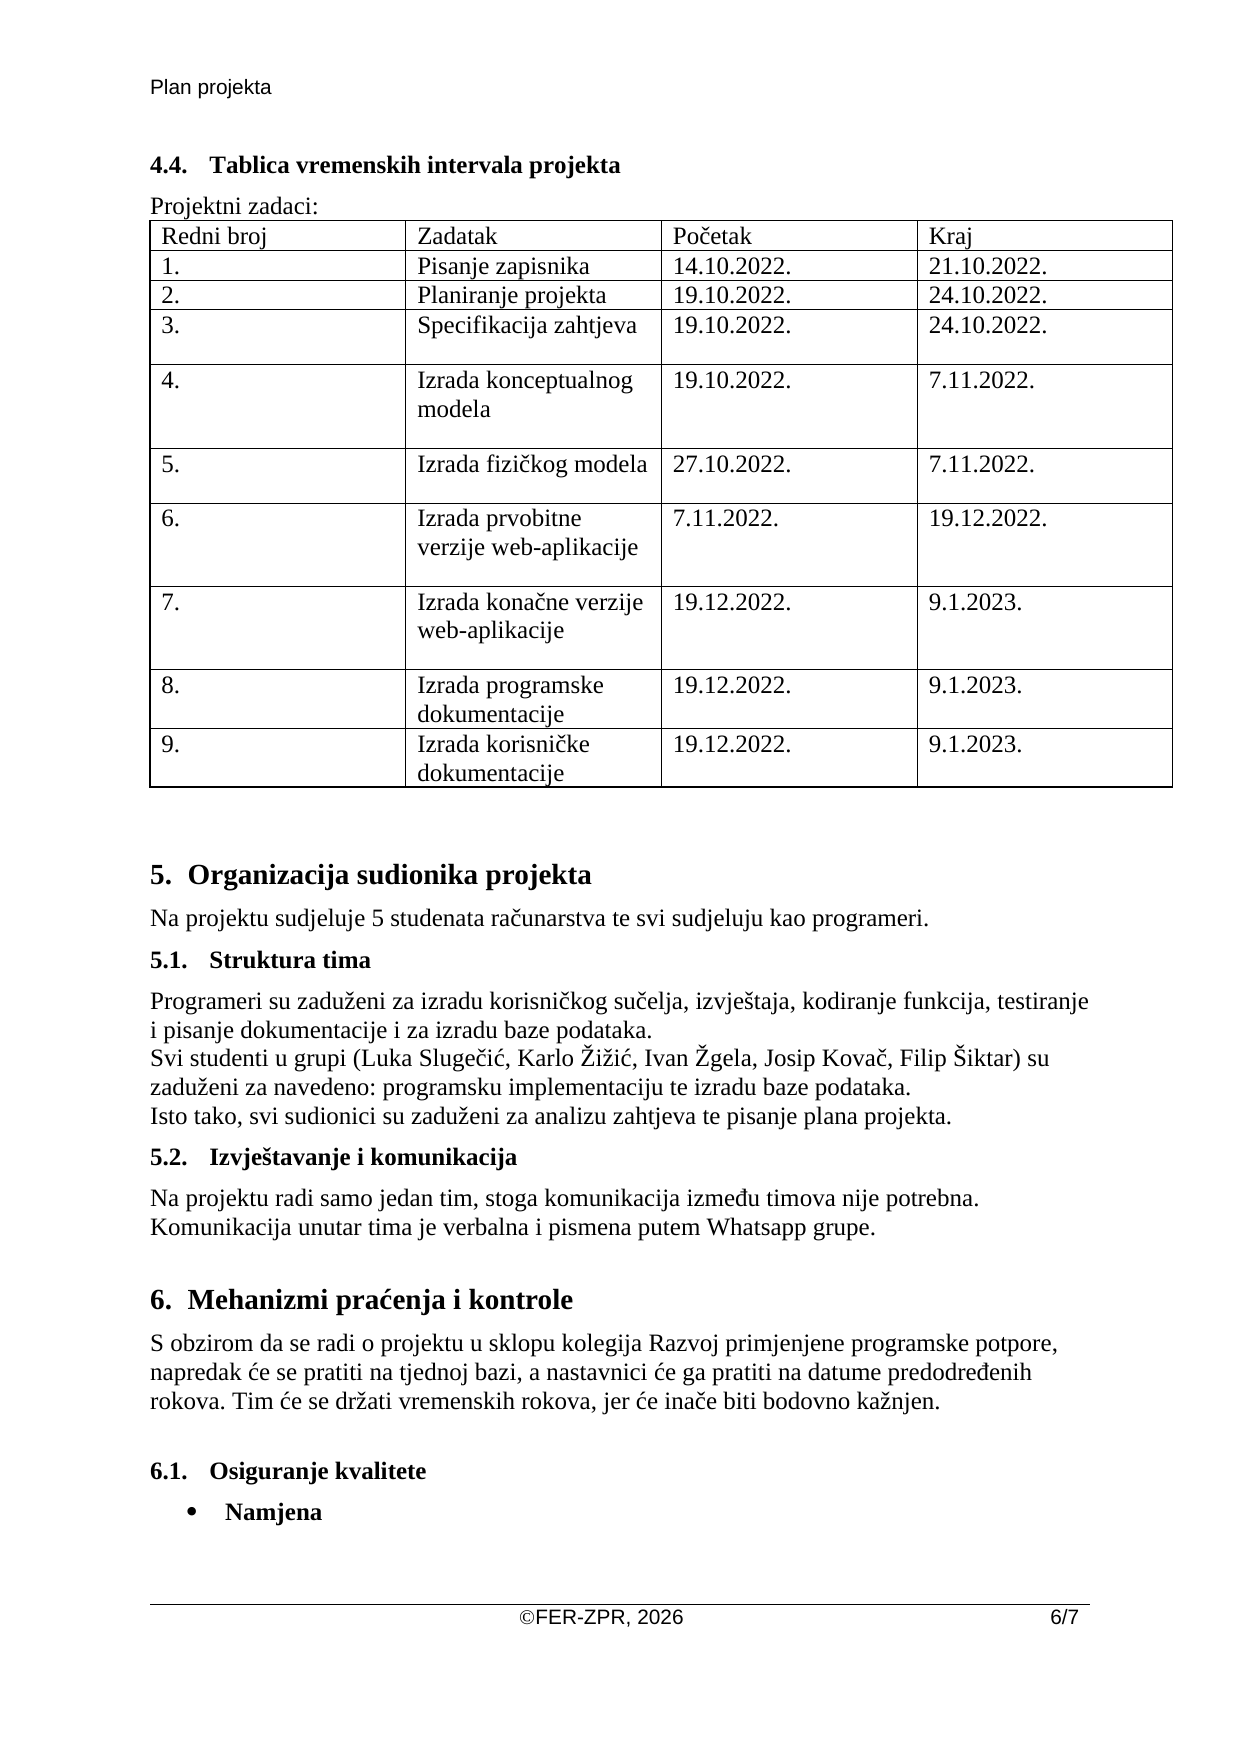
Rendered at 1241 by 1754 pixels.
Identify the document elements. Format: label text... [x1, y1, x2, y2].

subtitle Organizacija sudionika projekta [150, 857, 1090, 891]
table_cell 24.10.2022. [918, 281, 1172, 309]
table_cell 19.10.2022. [662, 365, 917, 448]
table_cell Izrada prvobitne verzije web-aplikacije [406, 504, 661, 586]
table_cell Specifikacija zahtjeva [406, 310, 661, 364]
table_cell 6. [151, 504, 405, 586]
table_cell 27.10.2022. [662, 449, 917, 502]
table_cell 7.11.2022. [918, 365, 1172, 448]
subtitle Mehanizmi praćenja i kontrole [150, 1282, 1090, 1316]
text S obzirom da se radi o projektu u sklopu kolegija Razvoj primjenjene programske potpore, napredak će se pratiti na tjednoj bazi, a nastavnici će ga pratiti na datume predodređenih rokova. Tim će se držati vremenskih rokova, jer će inače biti bodovno kažnjen. [150, 1328, 1090, 1414]
table_cell 5. [151, 449, 405, 502]
text Svi studenti u grupi (Luka Slugečić, Karlo Žižić, Ivan Žgela, Josip Kovač, Filip Šiktar) su zaduženi za navedeno: programsku implementaciju te izradu baze podataka. [150, 1043, 1090, 1101]
subtitle Izvještavanje i komunikacija [150, 1142, 1090, 1171]
text Isto tako, svi sudionici su zaduženi za analizu zahtjeva te pisanje plana projekta. [150, 1101, 1090, 1130]
table_cell 9.1.2023. [918, 670, 1172, 728]
subtitle Struktura tima [150, 945, 1090, 973]
table_cell 21.10.2022. [918, 251, 1172, 279]
table_cell Izrada programske dokumentacije [406, 670, 661, 728]
table_cell 19.10.2022. [662, 281, 917, 309]
table_cell 19.12.2022. [662, 587, 917, 669]
table_cell 1. [151, 251, 405, 279]
text Komunikacija unutar tima je verbalna i pismena putem Whatsapp grupe. [150, 1212, 1090, 1241]
table_cell Izrada konačne verzije web-aplikacije [406, 587, 661, 669]
text Na projektu radi samo jedan tim, stoga komunikacija između timova nije potrebna. [150, 1183, 1090, 1212]
table_cell Izrada fizičkog modela [406, 449, 661, 502]
table_cell 9. [151, 729, 405, 786]
subtitle Tablica vremenskih intervala projekta [150, 150, 1090, 179]
table_header Zadatak [406, 221, 661, 250]
table_cell 7.11.2022. [918, 449, 1172, 502]
table_cell Izrada korisničke dokumentacije [406, 729, 661, 786]
table_cell 3. [151, 310, 405, 364]
table_header Kraj [918, 221, 1172, 250]
list Namjena [187, 1497, 1090, 1526]
table_cell 19.10.2022. [662, 310, 917, 364]
table_header Redni broj [151, 221, 405, 250]
table_cell 24.10.2022. [918, 310, 1172, 364]
table_cell 4. [151, 365, 405, 448]
table_cell 19.12.2022. [662, 670, 917, 728]
table_cell 9.1.2023. [918, 587, 1172, 669]
table_cell 19.12.2022. [662, 729, 917, 786]
table_cell Pisanje zapisnika [406, 251, 661, 279]
table_cell 19.12.2022. [918, 504, 1172, 586]
table_cell 7. [151, 587, 405, 669]
subtitle Osiguranje kvalitete [150, 1456, 1090, 1484]
table_cell Izrada konceptualnog modela [406, 365, 661, 448]
table_cell 2. [151, 281, 405, 309]
table_cell 8. [151, 670, 405, 728]
table_cell 7.11.2022. [662, 504, 917, 586]
table_cell 9.1.2023. [918, 729, 1172, 786]
table_header Početak [662, 221, 917, 250]
table_cell 14.10.2022. [662, 251, 917, 279]
table_cell Planiranje projekta [406, 281, 661, 309]
text Na projektu sudjeluje 5 studenata računarstva te svi sudjeluju kao programeri. [150, 903, 1090, 932]
text Programeri su zaduženi za izradu korisničkog sučelja, izvještaja, kodiranje funkcija, testiranje i pisanje dokumentacije i za izradu baze podataka. [150, 986, 1090, 1043]
text Projektni zadaci: [150, 191, 1090, 220]
